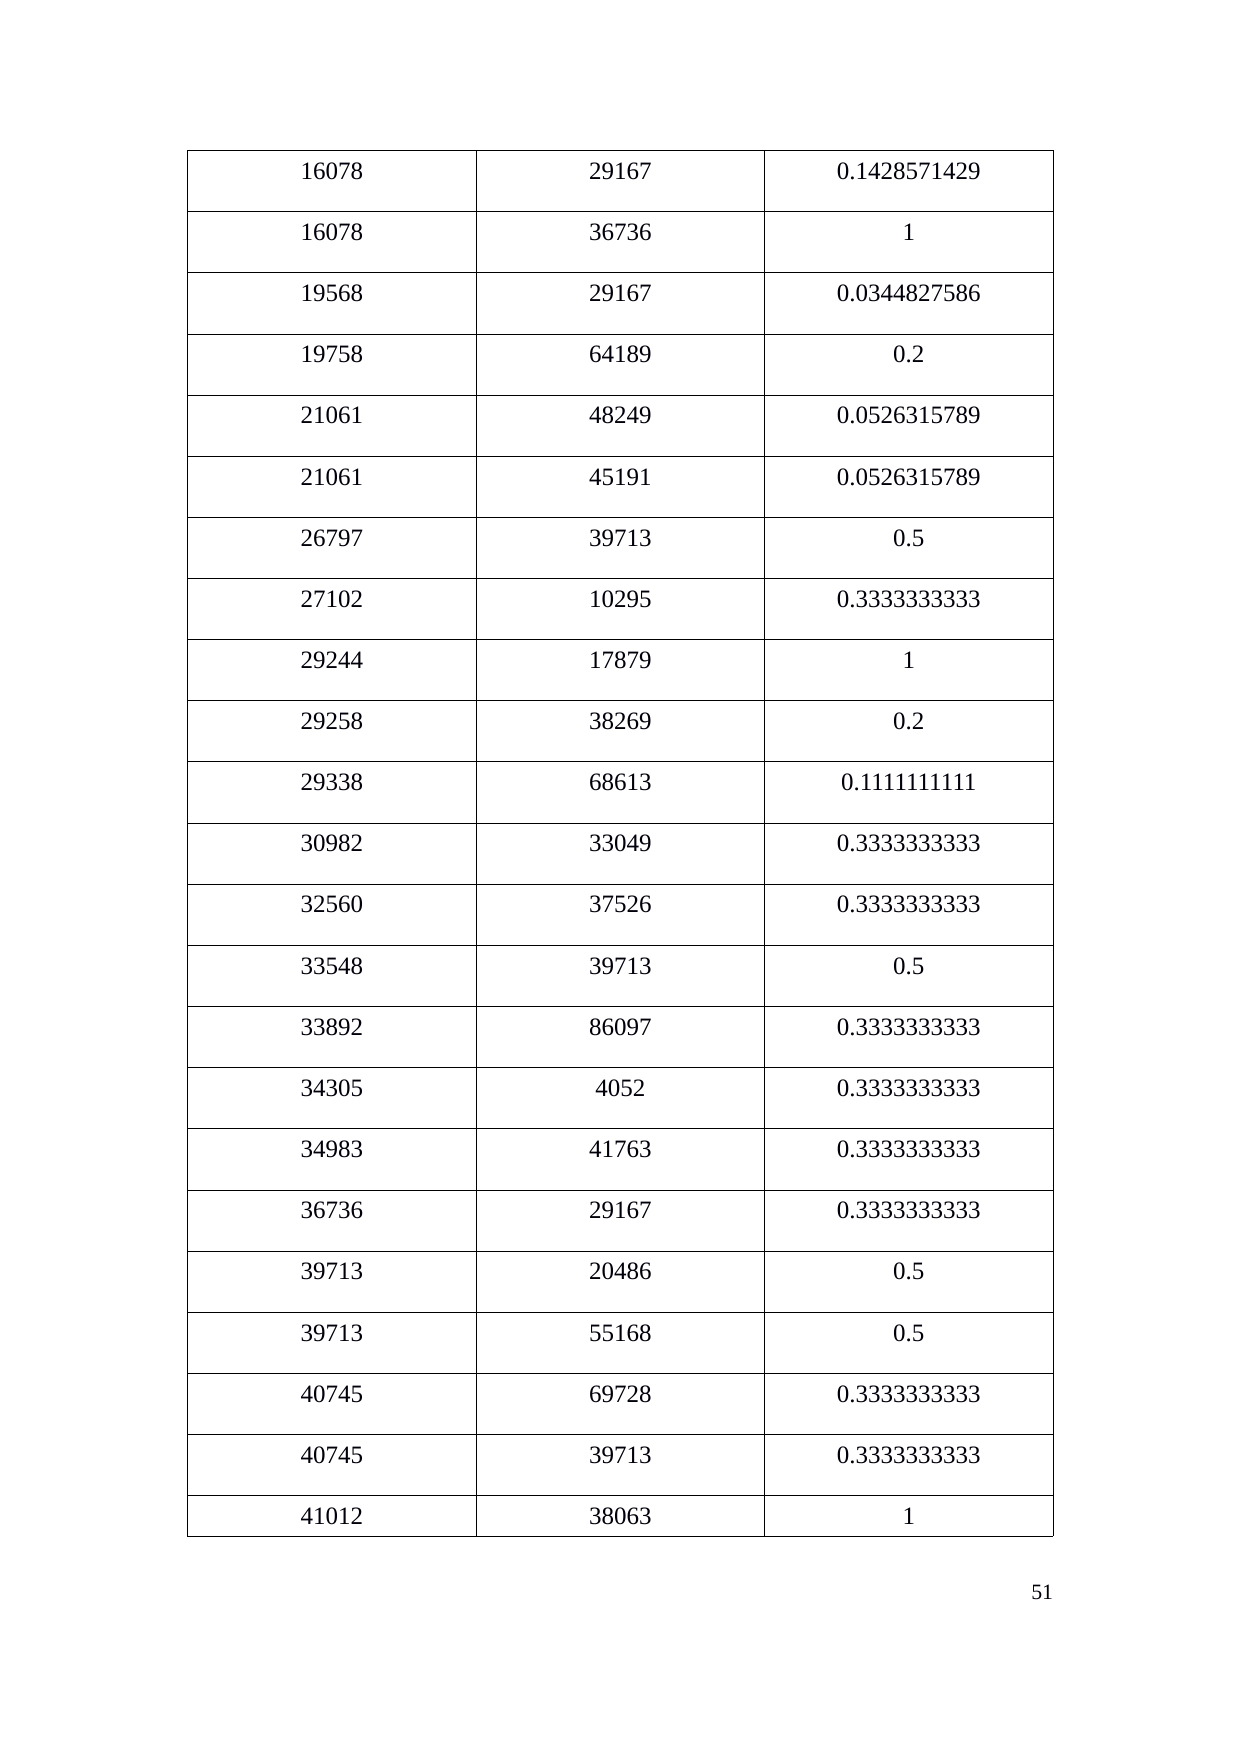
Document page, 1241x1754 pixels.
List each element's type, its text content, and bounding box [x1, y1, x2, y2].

table_cell 29258 [188, 701, 476, 761]
table_cell 0.5 [765, 1252, 1053, 1312]
table_cell 0.2 [765, 701, 1053, 761]
table_cell 30982 [188, 824, 476, 884]
table_cell 1 [765, 1496, 1053, 1536]
table_cell 29167 [477, 273, 764, 333]
table_cell 68613 [477, 762, 764, 823]
table_cell 0.3333333333 [765, 1068, 1053, 1128]
table_cell 37526 [477, 885, 764, 945]
table_cell 39713 [188, 1252, 476, 1312]
table_cell 0.3333333333 [765, 824, 1053, 884]
table_cell 20486 [477, 1252, 764, 1312]
table_cell 1 [765, 640, 1053, 700]
table_cell 55168 [477, 1313, 764, 1373]
table_cell 17879 [477, 640, 764, 700]
table_cell 4052 [477, 1068, 764, 1128]
table_cell 0.5 [765, 946, 1053, 1006]
table_cell 39713 [477, 518, 764, 578]
table_cell 0.0526315789 [765, 396, 1053, 456]
table_cell 33049 [477, 824, 764, 884]
table_cell 0.0344827586 [765, 273, 1053, 333]
table_cell 16078 [188, 212, 476, 272]
table_cell 21061 [188, 396, 476, 456]
table_cell 41012 [188, 1496, 476, 1536]
table_cell 33892 [188, 1007, 476, 1067]
table_cell 39713 [477, 946, 764, 1006]
table_cell 64189 [477, 335, 764, 394]
table_cell 0.3333333333 [765, 1191, 1053, 1251]
table_cell 38063 [477, 1496, 764, 1536]
table_cell 36736 [477, 212, 764, 272]
table_cell 0.5 [765, 1313, 1053, 1373]
table_cell 40745 [188, 1374, 476, 1434]
table_cell 40745 [188, 1435, 476, 1495]
table_cell 26797 [188, 518, 476, 578]
table_cell 0.3333333333 [765, 1007, 1053, 1067]
table_cell 69728 [477, 1374, 764, 1434]
table_cell 0.3333333333 [765, 1435, 1053, 1495]
table_cell 29167 [477, 1191, 764, 1251]
table_cell 19758 [188, 335, 476, 394]
table_cell 29338 [188, 762, 476, 823]
table_cell 16078 [188, 151, 476, 211]
table_cell 0.3333333333 [765, 885, 1053, 945]
table_cell 10295 [477, 579, 764, 639]
table_cell 0.3333333333 [765, 1129, 1053, 1189]
table_cell 27102 [188, 579, 476, 639]
table_cell 1 [765, 212, 1053, 272]
table_cell 41763 [477, 1129, 764, 1189]
table_cell 48249 [477, 396, 764, 456]
table_cell 0.0526315789 [765, 457, 1053, 517]
table_cell 0.5 [765, 518, 1053, 578]
table_cell 33548 [188, 946, 476, 1006]
table_cell 32560 [188, 885, 476, 945]
table_cell 39713 [188, 1313, 476, 1373]
table_cell 39713 [477, 1435, 764, 1495]
table_cell 34305 [188, 1068, 476, 1128]
table_cell 29244 [188, 640, 476, 700]
table_cell 0.3333333333 [765, 1374, 1053, 1434]
table_cell 38269 [477, 701, 764, 761]
table_cell 0.3333333333 [765, 579, 1053, 639]
table_cell 19568 [188, 273, 476, 333]
table_cell 45191 [477, 457, 764, 517]
table_cell 34983 [188, 1129, 476, 1189]
table_cell 86097 [477, 1007, 764, 1067]
table_cell 0.1111111111 [765, 762, 1053, 823]
table_cell 29167 [477, 151, 764, 211]
table_cell 36736 [188, 1191, 476, 1251]
table_cell 21061 [188, 457, 476, 517]
table_cell 0.1428571429 [765, 151, 1053, 211]
table_cell 0.2 [765, 335, 1053, 394]
